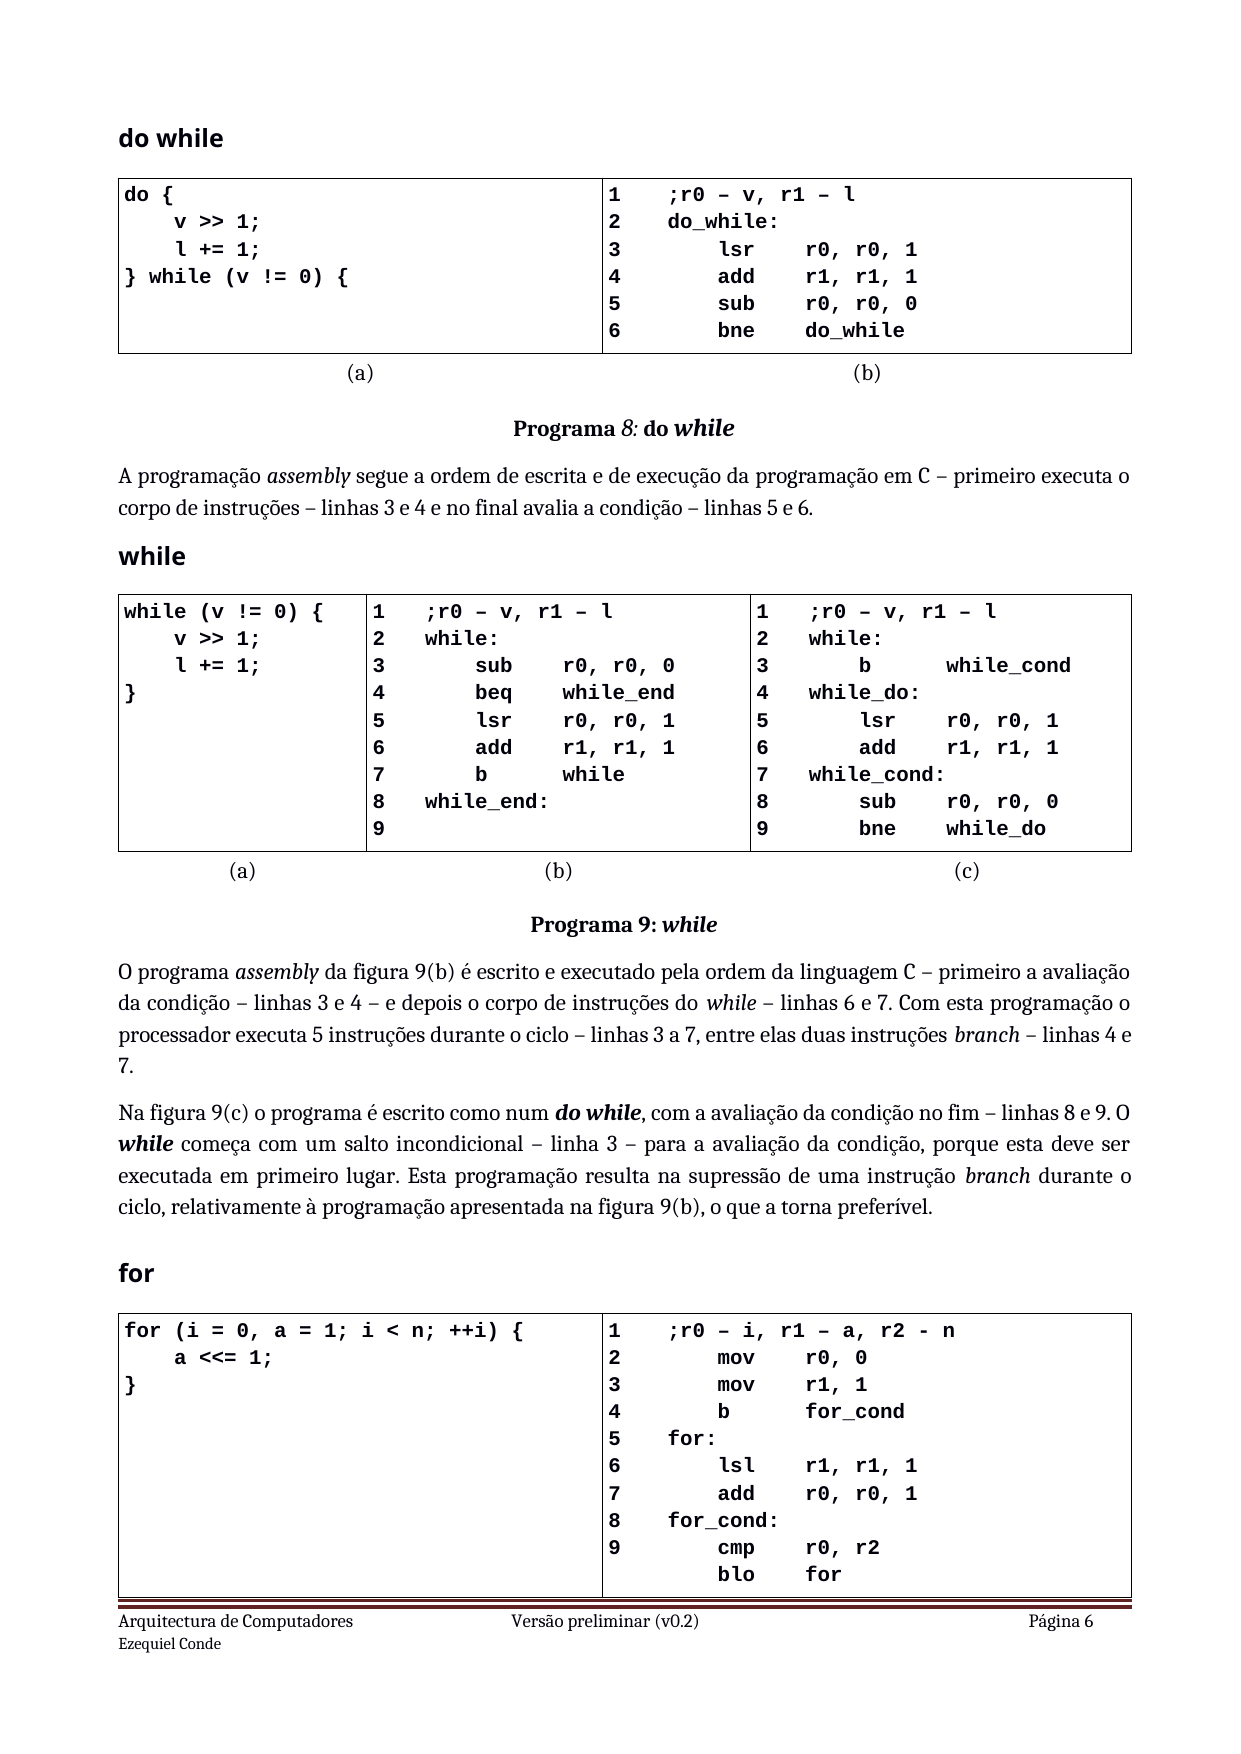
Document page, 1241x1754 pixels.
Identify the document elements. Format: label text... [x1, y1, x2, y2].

table_cell (a) [118, 354, 602, 396]
table_cell (b) [603, 354, 1132, 396]
table_header 1 2 3 4 5 6 [603, 179, 662, 353]
table_header ;r0 – v, r1 – l while: b while_cond while_do: lsr r0, r0, 1 add r1, r1, 1 while_cond: sub r0, r0, 0 bne while_do [803, 595, 1131, 851]
table_cell (b) [367, 852, 750, 894]
text A programação assembly segue a ordem de escrita e de execução da programação em C – primeiro executa o corpo de instruções – linhas 3 e 4 e no final avalia a condição – linhas 5 e 6. [118, 463, 1132, 521]
text for [118, 1256, 1132, 1290]
table_header ;r0 – v, r1 – l while: sub r0, r0, 0 beq while_end lsr r0, r0, 1 add r1, r1, 1 b while while_end: [419, 595, 750, 851]
table_header ;r0 – i, r1 – a, r2 - n mov r0, 0 mov r1, 1 b for_cond for: lsl r1, r1, 1 add r0, r0, 1 for_cond: cmp r0, r2 blo for [662, 1314, 1131, 1597]
text do while [118, 121, 1132, 155]
text while [118, 539, 1132, 573]
text Programa 8: do while [118, 414, 1132, 442]
table_header 1 2 3 4 5 6 7 8 9 [751, 595, 803, 851]
table_header do { v >> 1; l += 1; } while (v != 0) { [119, 179, 602, 353]
table_header 1 2 3 4 5 6 7 8 9 [603, 1314, 662, 1597]
table_header ;r0 – v, r1 – l do_while: lsr r0, r0, 1 add r1, r1, 1 sub r0, r0, 0 bne do_while [662, 179, 1131, 353]
table_header 1 2 3 4 5 6 7 8 9 [367, 595, 419, 851]
table_cell (c) [803, 852, 1131, 894]
table_cell (a) [118, 852, 367, 894]
table_cell [750, 852, 803, 894]
text O programa assembly da figura 9(b) é escrito e executado pela ordem da linguagem C – primeiro a avaliação da condição – linhas 3 e 4 – e depois o corpo de instruções do while – linhas 6 e 7. Com esta programação o processador executa 5 instruções durante o ciclo – linhas 3 a 7, entre elas duas instruções branch – linhas 4 e 7. [118, 959, 1132, 1080]
table_header while (v != 0) { v >> 1; l += 1; } [119, 595, 366, 851]
text Na figura 9(c) o programa é escrito como num do while, com a avaliação da condição no fim – linhas 8 e 9. O while começa com um salto incondicional – linha 3 – para a avaliação da condição, porque esta deve ser executada em primeiro lugar. Esta programação resulta na supressão de uma instrução branch durante o ciclo, relativamente à programação apresentada na figura 9(b), o que a torna preferível. [118, 1099, 1132, 1221]
text Programa 9: while [118, 912, 1132, 938]
table_header for (i = 0, a = 1; i < n; ++i) { a <<= 1; } [119, 1314, 602, 1597]
